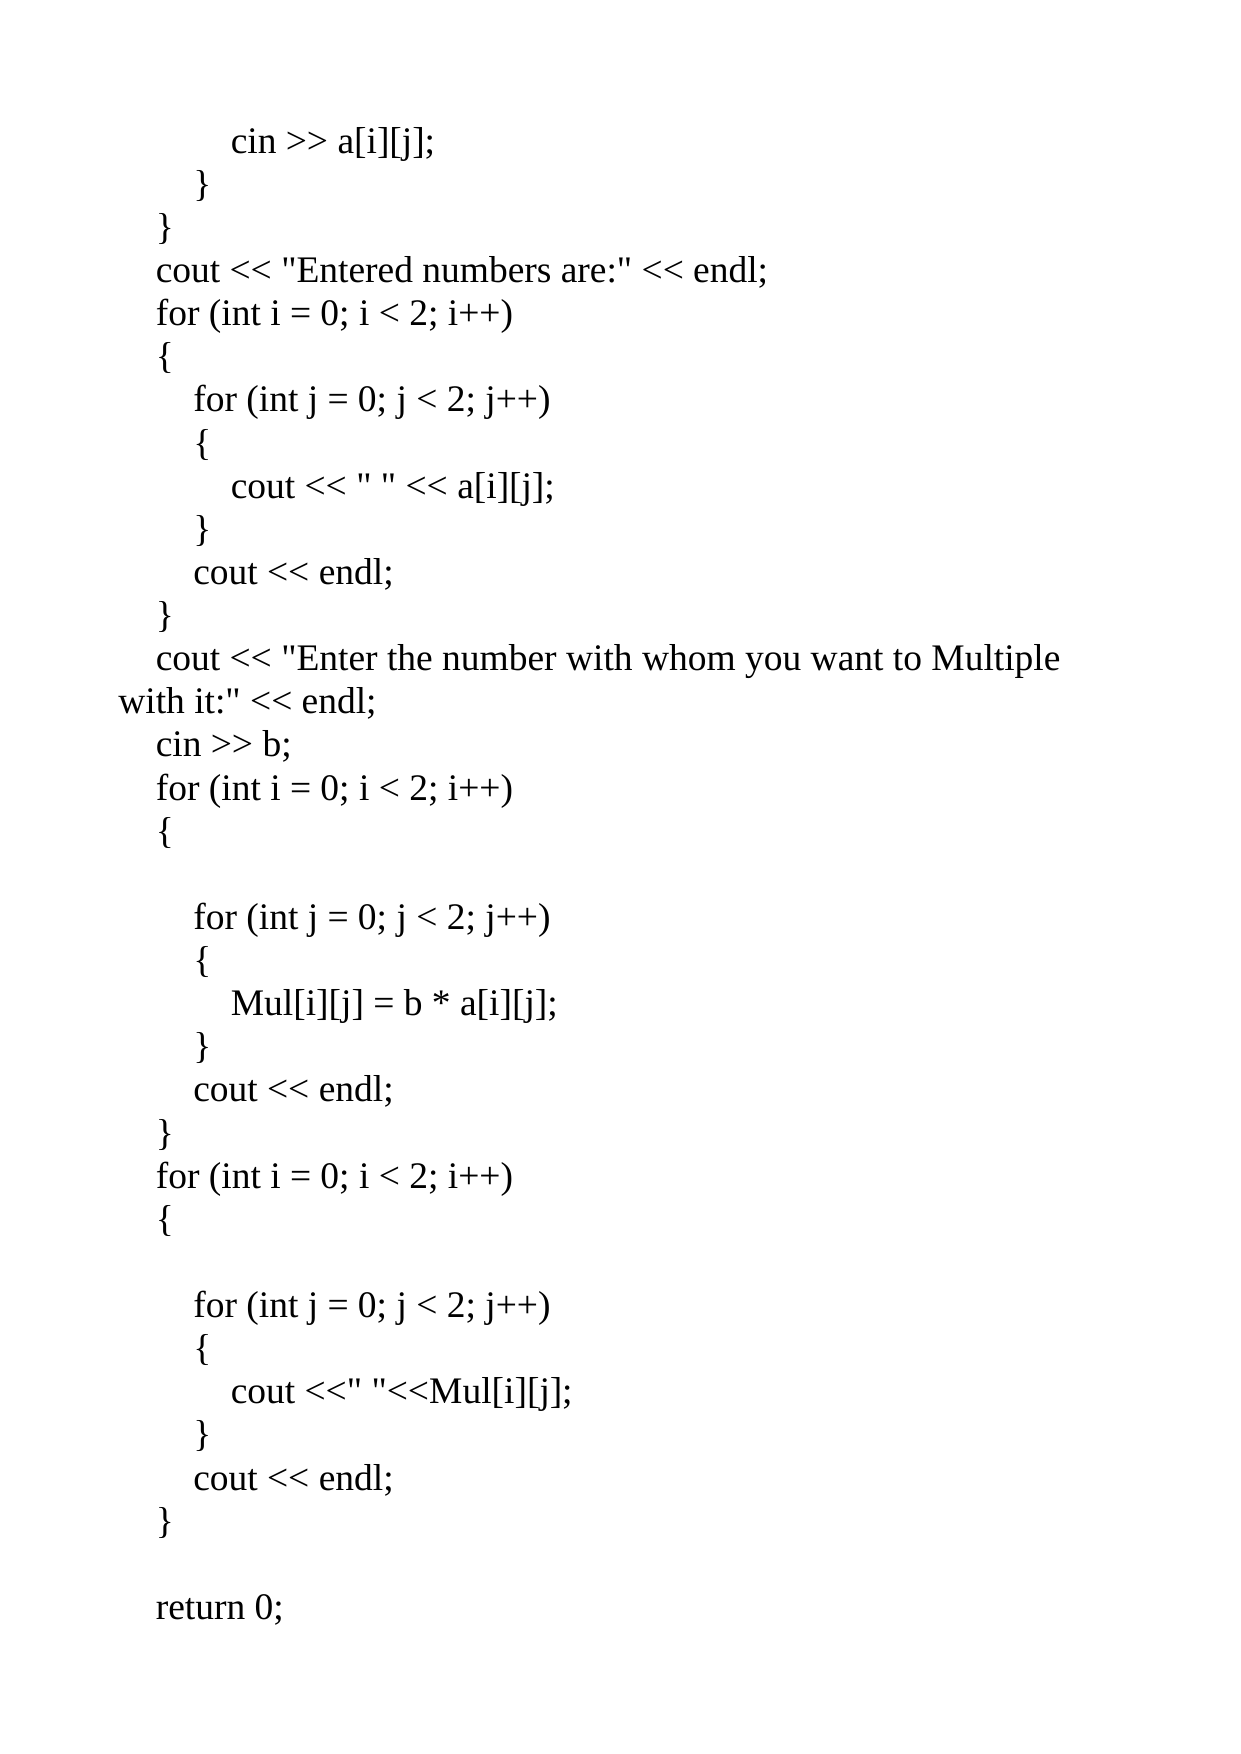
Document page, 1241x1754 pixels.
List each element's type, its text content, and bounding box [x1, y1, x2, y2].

text cin >> b; [118, 722, 1122, 765]
text cout << endl; [118, 1455, 1122, 1498]
text cout << endl; [118, 549, 1122, 592]
text } [118, 1024, 1122, 1067]
text } [118, 506, 1122, 549]
text cout << " " << a[i][j]; [118, 463, 1122, 506]
text for (int j = 0; j < 2; j++) [118, 894, 1122, 937]
text { [118, 1326, 1122, 1369]
text { [118, 808, 1122, 851]
text for (int i = 0; i < 2; i++) [118, 291, 1122, 334]
text } [118, 1110, 1122, 1153]
text } [118, 161, 1122, 204]
text } [118, 592, 1122, 636]
text cin >> a[i][j]; [118, 118, 1122, 161]
text { [118, 334, 1122, 377]
text { [118, 937, 1122, 981]
text cout << "Enter the number with whom you want to Multiple with it:" << endl; [118, 636, 1122, 722]
text cout << endl; [118, 1067, 1122, 1110]
text } [118, 204, 1122, 247]
text { [118, 1196, 1122, 1239]
text cout <<" "<<Mul[i][j]; [118, 1369, 1122, 1412]
text Mul[i][j] = b * a[i][j]; [118, 981, 1122, 1024]
text for (int j = 0; j < 2; j++) [118, 1282, 1122, 1326]
text cout << "Entered numbers are:" << endl; [118, 247, 1122, 291]
text { [118, 420, 1122, 463]
text } [118, 1412, 1122, 1455]
text for (int i = 0; i < 2; i++) [118, 765, 1122, 808]
text for (int j = 0; j < 2; j++) [118, 377, 1122, 420]
text return 0; [118, 1584, 1122, 1627]
text for (int i = 0; i < 2; i++) [118, 1153, 1122, 1196]
text } [118, 1498, 1122, 1541]
